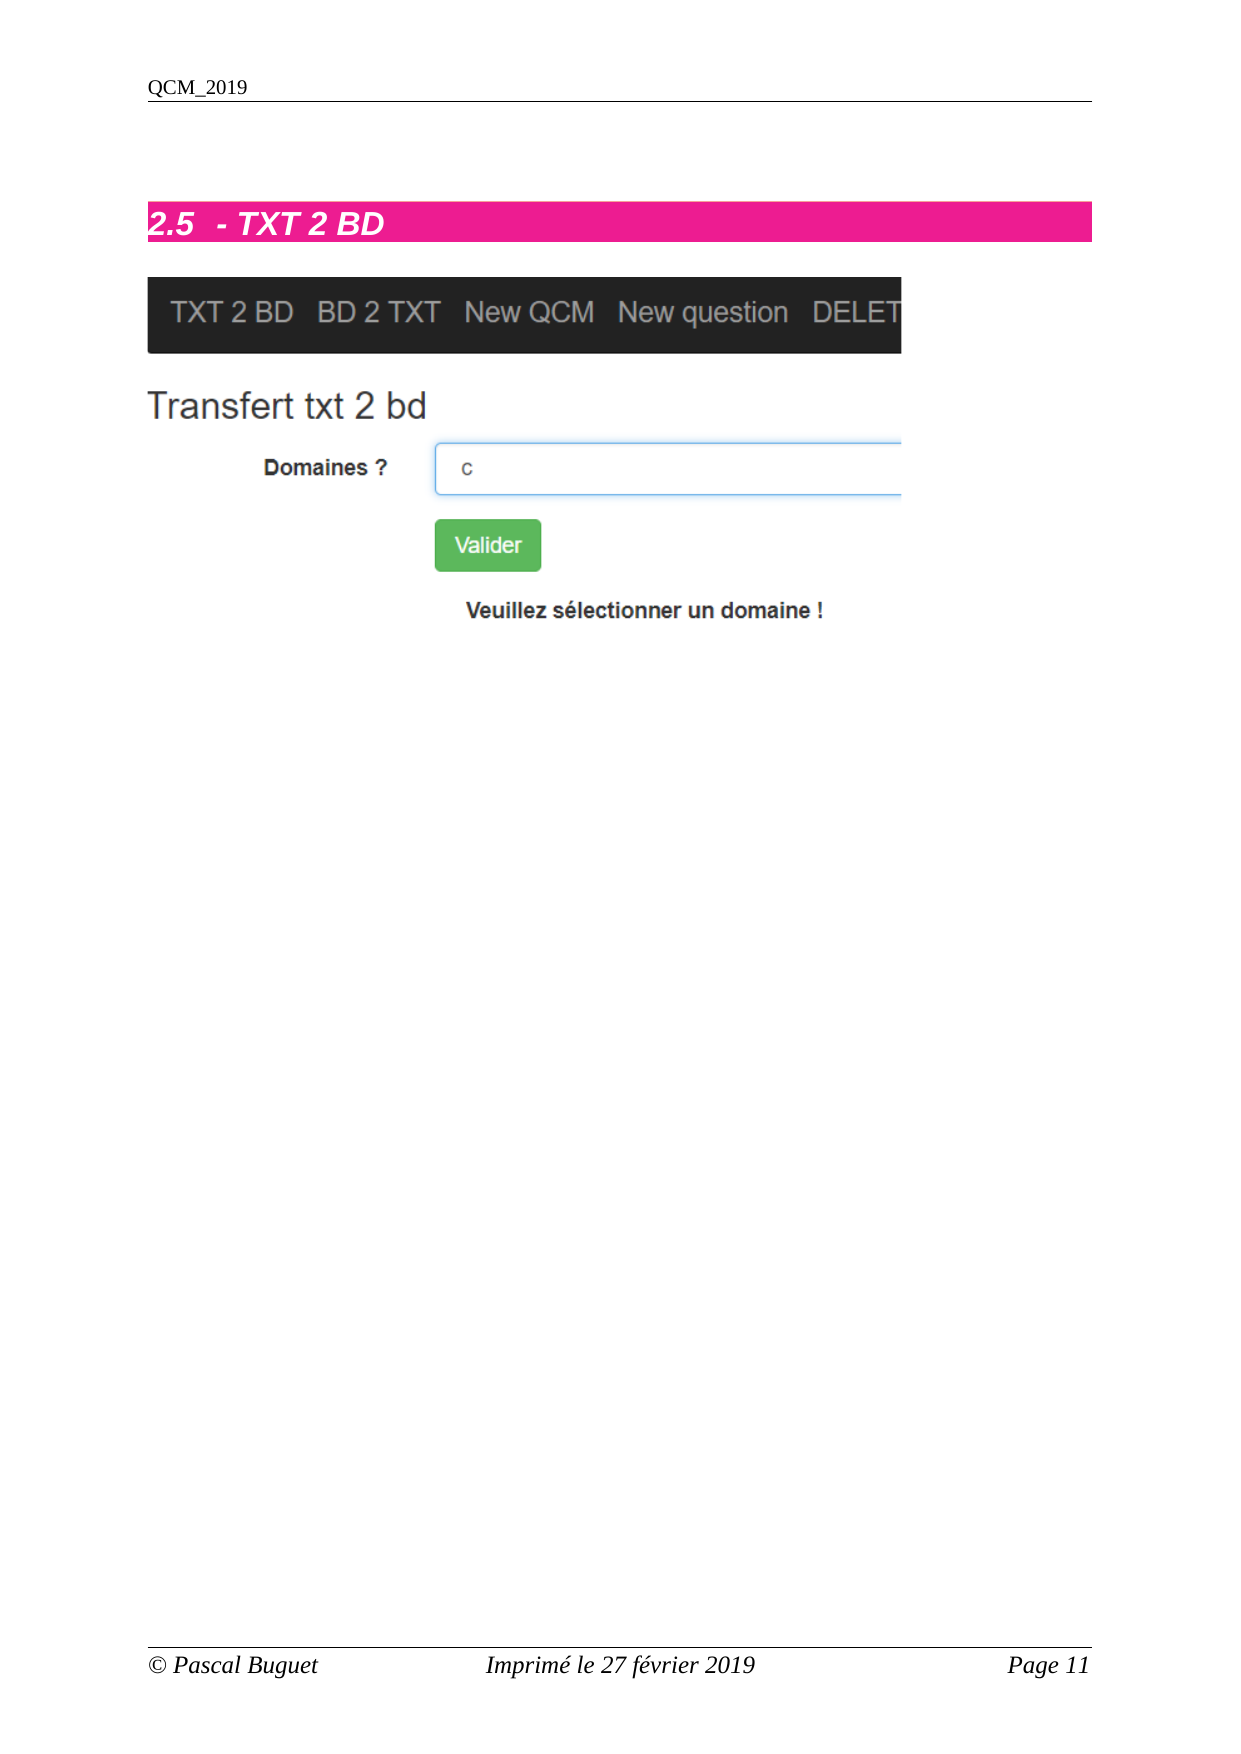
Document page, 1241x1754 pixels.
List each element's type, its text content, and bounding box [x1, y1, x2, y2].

subtitle - TXT 2 BD [148, 202, 1092, 242]
picture [147, 277, 902, 686]
